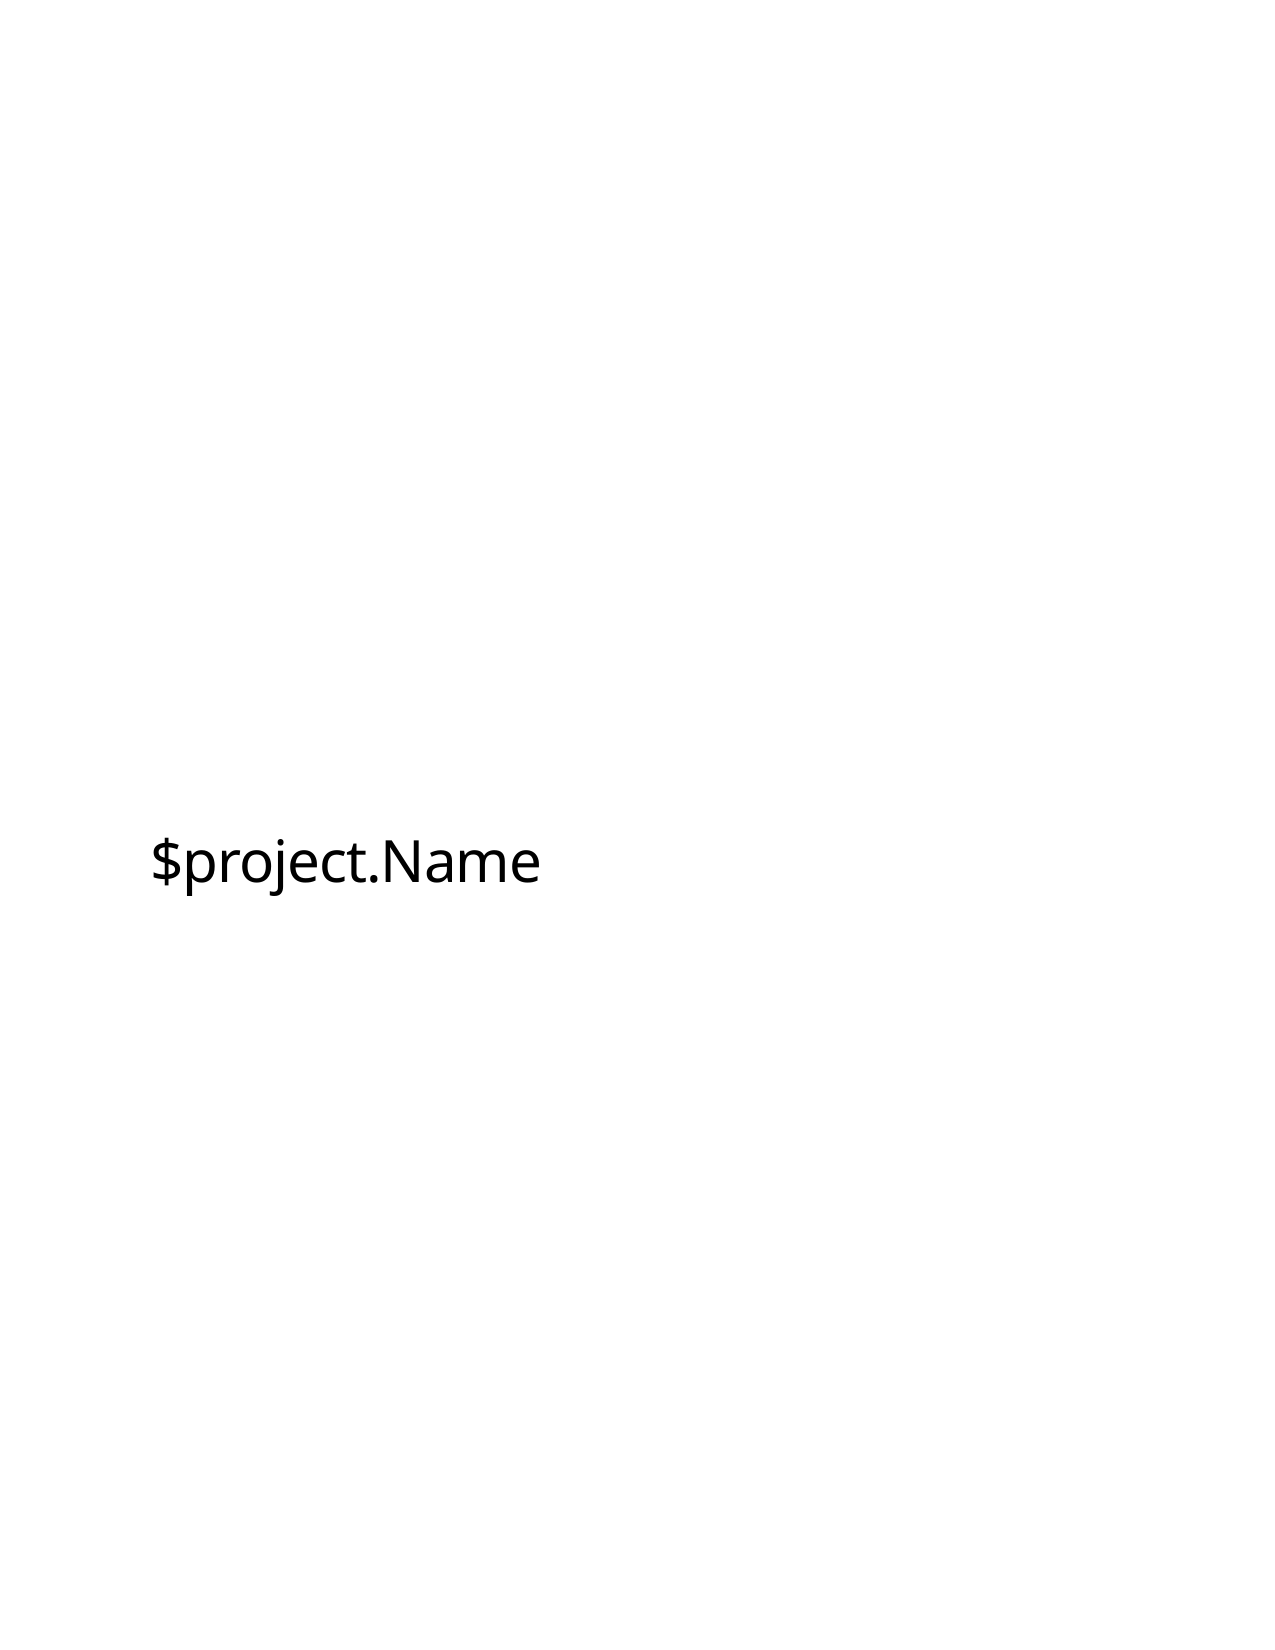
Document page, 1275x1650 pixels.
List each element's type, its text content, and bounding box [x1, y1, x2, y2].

title $project.Name [150, 820, 1125, 900]
